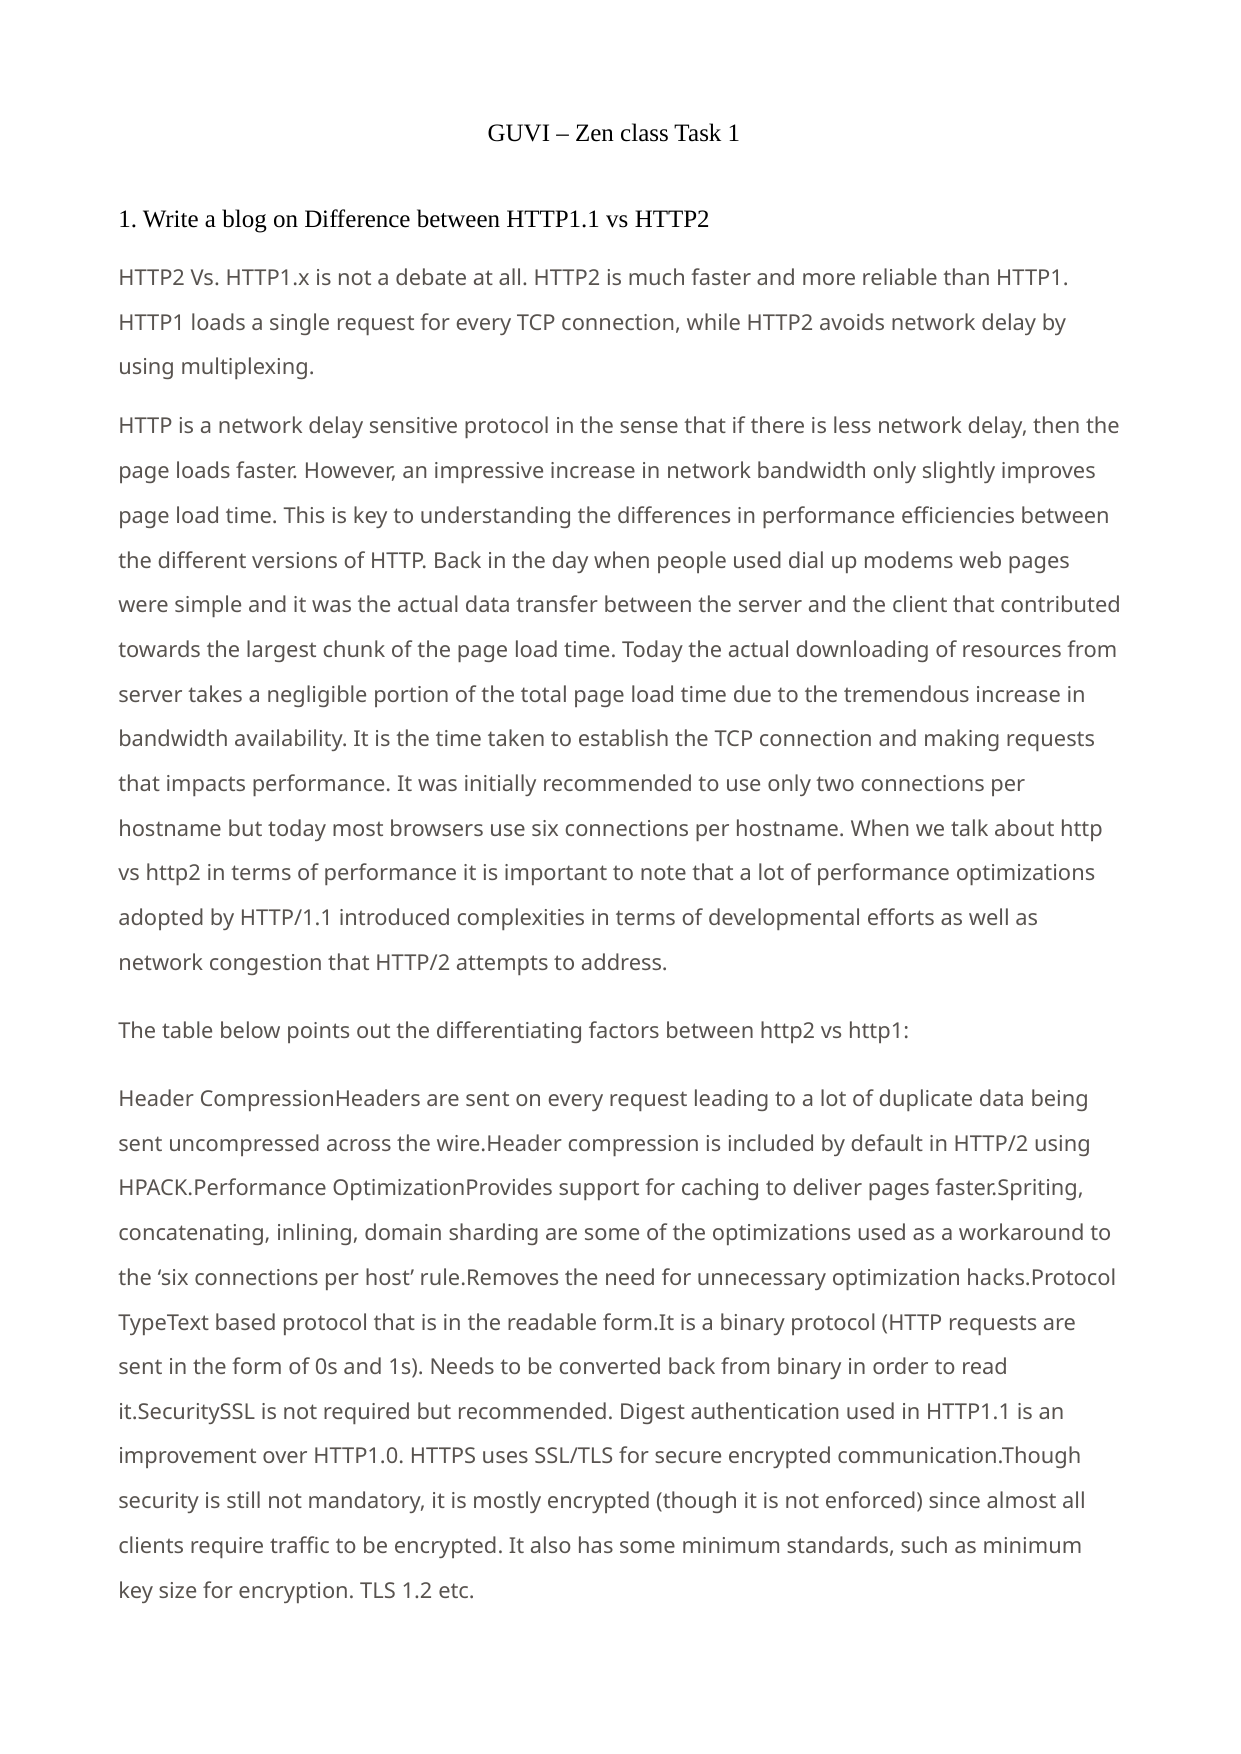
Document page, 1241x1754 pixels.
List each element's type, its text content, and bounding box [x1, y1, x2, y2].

text HTTP is a network delay sensitive protocol in the sense that if there is less network delay, then the page loads faster. However, an impressive increase in network bandwidth only slightly improves page load time. This is key to understanding the differences in performance efficiencies between the different versions of HTTP. Back in the day when people used dial up modems web pages were simple and it was the actual data transfer between the server and the client that contributed towards the largest chunk of the page load time. Today the actual downloading of resources from server takes a negligible portion of the total page load time due to the tremendous increase in bandwidth availability. It is the time taken to establish the TCP connection and making requests that impacts performance. It was initially recommended to use only two connections per hostname but today most browsers use six connections per hostname. When we talk about http vs http2 in terms of performance it is important to note that a lot of performance optimizations adopted by HTTP/1.1 introduced complexities in terms of developmental efforts as well as network congestion that HTTP/2 attempts to address. [118, 411, 1122, 977]
text The table below points out the differentiating factors between http2 vs http1: [118, 1015, 1122, 1045]
text 1. Write a blog on Difference between HTTP1.1 vs HTTP2 [118, 204, 1122, 233]
text Header CompressionHeaders are sent on every request leading to a lot of duplicate data being sent uncompressed across the wire.Header compression is included by default in HTTP/2 using HPACK.Performance OptimizationProvides support for caching to deliver pages faster.Spriting, concatenating, inlining, domain sharding are some of the optimizations used as a workaround to the ‘six connections per host’ rule.Removes the need for unnecessary optimization hacks.Protocol TypeText based protocol that is in the readable form.It is a binary protocol (HTTP requests are sent in the form of 0s and 1s). Needs to be converted back from binary in order to read it.SecuritySSL is not required but recommended. Digest authentication used in HTTP1.1 is an improvement over HTTP1.0. HTTPS uses SSL/TLS for secure encrypted communication.Though security is still not mandatory, it is mostly encrypted (though it is not enforced) since almost all clients require traffic to be encrypted. It also has some minimum standards, such as minimum key size for encryption. TLS 1.2 etc. [118, 1083, 1122, 1604]
text HTTP2 Vs. HTTP1.x is not a debate at all. HTTP2 is much faster and more reliable than HTTP1. HTTP1 loads a single request for every TCP connection, while HTTP2 avoids network delay by using multiplexing. [118, 262, 1122, 381]
text GUVI – Zen class Task 1 [118, 118, 1122, 147]
